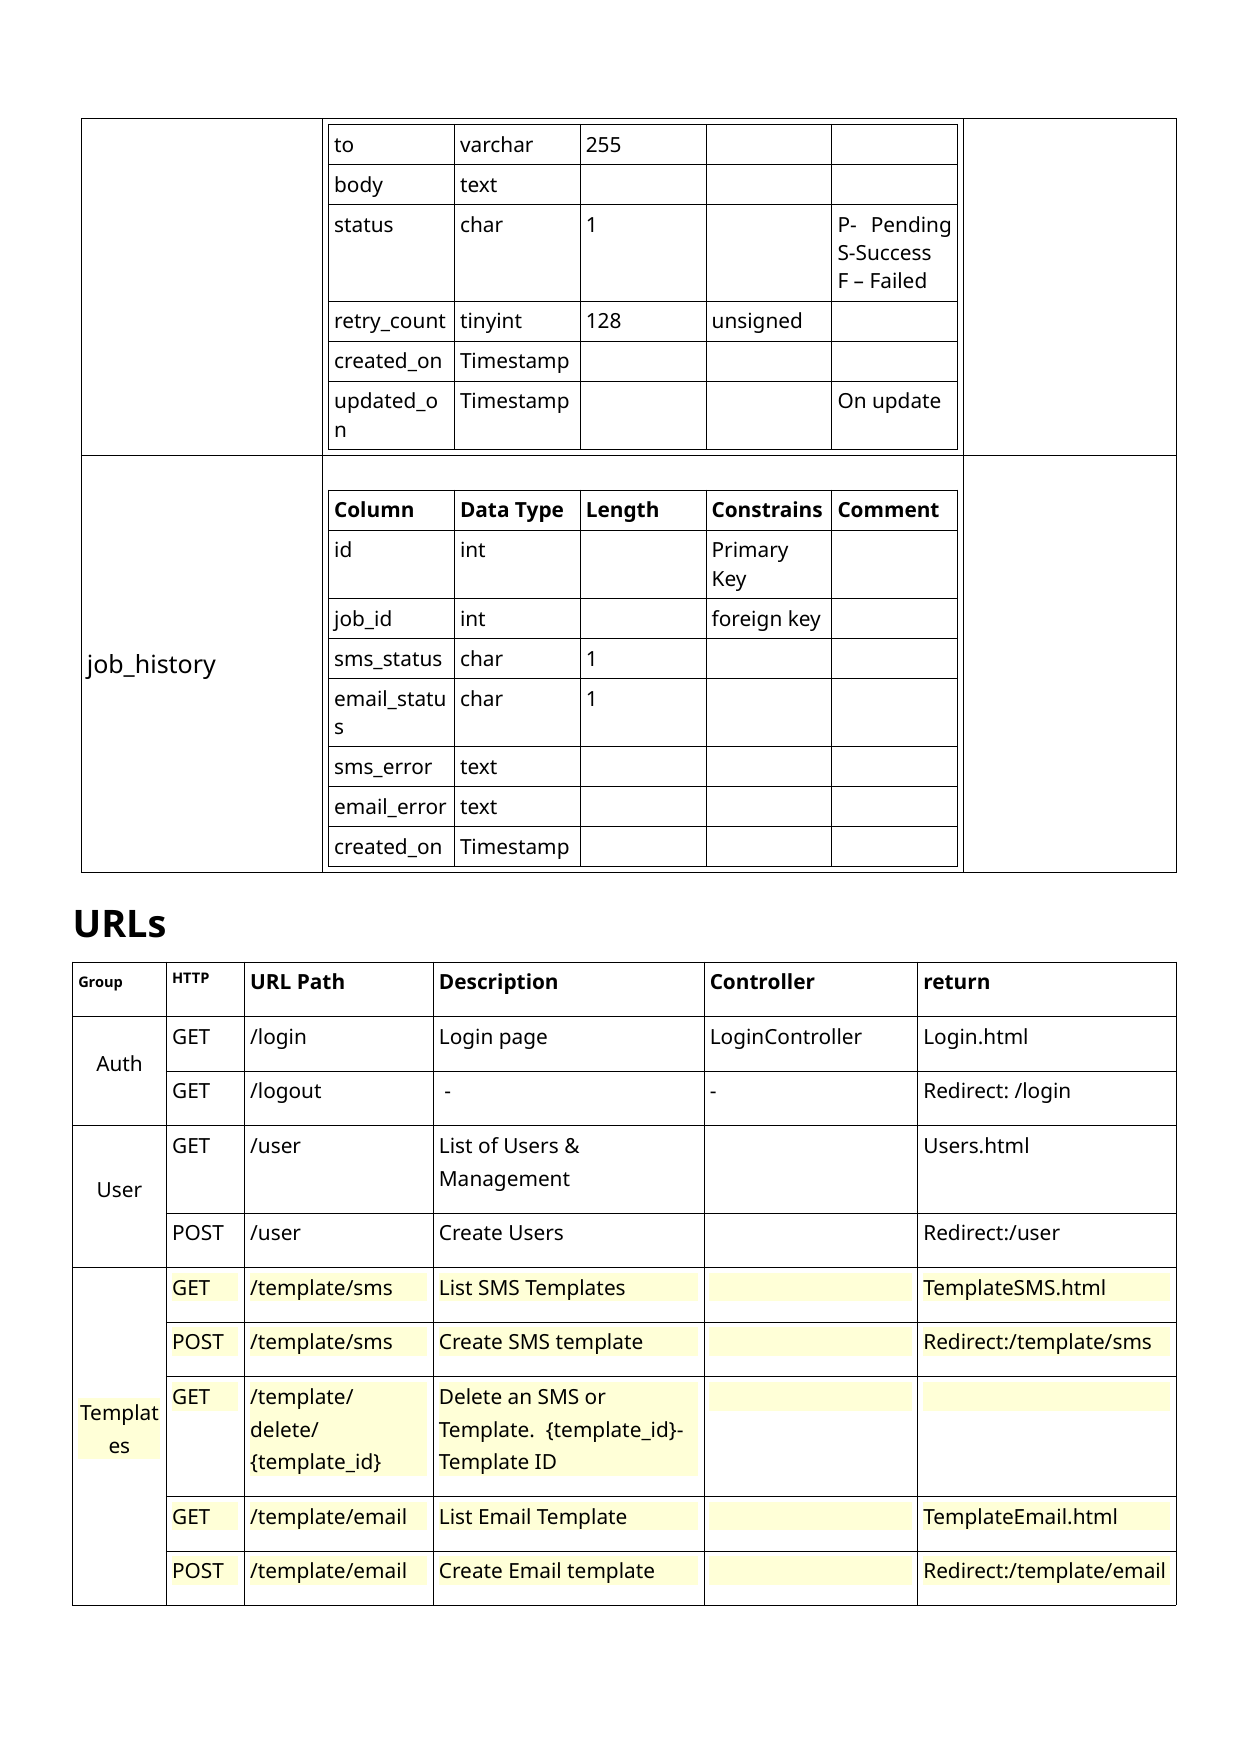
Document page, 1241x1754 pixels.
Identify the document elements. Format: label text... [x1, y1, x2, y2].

table_cell to [329, 125, 454, 164]
table_cell Auth [73, 1017, 166, 1125]
table_cell [323, 119, 963, 455]
table_cell - [705, 1072, 917, 1125]
table_cell [581, 382, 706, 449]
table_cell [705, 1323, 917, 1376]
table_cell email_error [329, 787, 454, 826]
table_cell [964, 456, 1176, 872]
table_cell [581, 599, 706, 638]
table_cell POST [167, 1214, 244, 1267]
table_cell List of Users & Management [434, 1126, 704, 1212]
table_cell Templates [73, 1268, 166, 1605]
table_cell char [455, 679, 580, 746]
table_cell sms_status [329, 639, 454, 678]
table_cell 1 [581, 205, 706, 301]
table_header Constrains [707, 491, 831, 529]
table_cell [82, 119, 322, 455]
table_cell 1 [581, 639, 706, 678]
table_cell Delete an SMS or Template. {template_id}- Template ID [434, 1377, 704, 1496]
table_cell retry_count [329, 302, 454, 341]
table_cell TemplateEmail.html [918, 1497, 1176, 1551]
table_cell varchar [455, 125, 580, 164]
table_cell [832, 679, 957, 746]
table_cell [705, 1377, 917, 1496]
table_cell Timestamp [455, 382, 580, 449]
table_cell Timestamp [455, 342, 580, 381]
table_cell /template/sms [245, 1268, 433, 1322]
table_header Comment [832, 491, 957, 529]
table_header Group [73, 963, 166, 1016]
table_header HTTP [167, 963, 244, 1016]
table_cell /user [245, 1214, 433, 1267]
table_cell [581, 827, 706, 866]
table_cell int [455, 531, 580, 598]
table_cell [705, 1552, 917, 1605]
table_cell email_status [329, 679, 454, 746]
table_cell List Email Template [434, 1497, 704, 1551]
table_cell [705, 1126, 917, 1212]
table_cell [707, 827, 831, 866]
table_cell created_on [329, 827, 454, 866]
table_cell /template/sms [245, 1323, 433, 1376]
table_cell [705, 1268, 917, 1322]
table_cell [832, 165, 957, 204]
table_cell [707, 165, 831, 204]
table_cell int [455, 599, 580, 638]
table_cell tinyint [455, 302, 580, 341]
table_cell [832, 639, 957, 678]
table_cell [581, 342, 706, 381]
table_cell [707, 382, 831, 449]
table_cell [323, 456, 963, 872]
table_cell P- Pending S-Success F – Failed [832, 205, 957, 301]
table_cell Create SMS template [434, 1323, 704, 1376]
table_cell 1 [581, 679, 706, 746]
table_cell [707, 747, 831, 786]
table_cell [832, 787, 957, 826]
table_cell char [455, 639, 580, 678]
table_cell Login.html [918, 1017, 1176, 1071]
table_cell [707, 342, 831, 381]
table_cell POST [167, 1323, 244, 1376]
table_cell status [329, 205, 454, 301]
table_cell LoginController [705, 1017, 917, 1071]
table_cell [918, 1377, 1176, 1496]
table_cell Redirect:/template/sms [918, 1323, 1176, 1376]
table_cell sms_error [329, 747, 454, 786]
table_cell [707, 639, 831, 678]
table_cell [832, 747, 957, 786]
table_cell /login [245, 1017, 433, 1071]
table_cell - [434, 1072, 704, 1125]
table_cell [832, 531, 957, 598]
table_cell [707, 679, 831, 746]
table_cell [581, 787, 706, 826]
table_header Controller [705, 963, 917, 1016]
table_header Column [329, 491, 454, 529]
table_cell [832, 125, 957, 164]
table_cell POST [167, 1552, 244, 1605]
table_cell Create Email template [434, 1552, 704, 1605]
table_cell job_history [82, 456, 322, 872]
table_cell text [455, 747, 580, 786]
table_cell id [329, 531, 454, 598]
table_cell [832, 302, 957, 341]
table_cell [707, 205, 831, 301]
table_cell /template/email [245, 1552, 433, 1605]
table_cell text [455, 787, 580, 826]
table_cell On update [832, 382, 957, 449]
table_cell List SMS Templates [434, 1268, 704, 1322]
table_cell User [73, 1126, 166, 1267]
table_cell [707, 787, 831, 826]
table_cell [581, 531, 706, 598]
table_cell [707, 125, 831, 164]
table_header return [918, 963, 1176, 1016]
table_cell [705, 1497, 917, 1551]
table_cell GET [167, 1126, 244, 1212]
table_cell Redirect:/user [918, 1214, 1176, 1267]
table_cell foreign key [707, 599, 831, 638]
table_cell GET [167, 1017, 244, 1071]
table_cell Primary Key [707, 531, 831, 598]
table_cell Timestamp [455, 827, 580, 866]
table_cell updated_on [329, 382, 454, 449]
table_cell [964, 119, 1176, 455]
table_header URL Path [245, 963, 433, 1016]
table_cell [832, 342, 957, 381]
table_cell Redirect: /login [918, 1072, 1176, 1125]
table_cell /user [245, 1126, 433, 1212]
table_cell [705, 1214, 917, 1267]
table_cell [581, 747, 706, 786]
table_cell [832, 827, 957, 866]
table_cell /template/delete/{template_id} [245, 1377, 433, 1496]
table_cell created_on [329, 342, 454, 381]
table_header Data Type [455, 491, 580, 529]
table_cell [581, 165, 706, 204]
table_cell Login page [434, 1017, 704, 1071]
table_cell 128 [581, 302, 706, 341]
table_cell 255 [581, 125, 706, 164]
table_cell body [329, 165, 454, 204]
table_cell GET [167, 1072, 244, 1125]
table_cell job_id [329, 599, 454, 638]
table_cell GET [167, 1377, 244, 1496]
table_cell text [455, 165, 580, 204]
table_cell unsigned [707, 302, 831, 341]
subtitle URLs [72, 897, 1176, 949]
table_cell Create Users [434, 1214, 704, 1267]
table_cell /logout [245, 1072, 433, 1125]
table_cell TemplateSMS.html [918, 1268, 1176, 1322]
table_header Description [434, 963, 704, 1016]
table_cell Users.html [918, 1126, 1176, 1212]
table_cell [832, 599, 957, 638]
table_cell char [455, 205, 580, 301]
table_cell /template/email [245, 1497, 433, 1551]
table_cell GET [167, 1268, 244, 1322]
table_cell GET [167, 1497, 244, 1551]
table_header Length [581, 491, 706, 529]
table_cell Redirect:/template/email [918, 1552, 1176, 1605]
